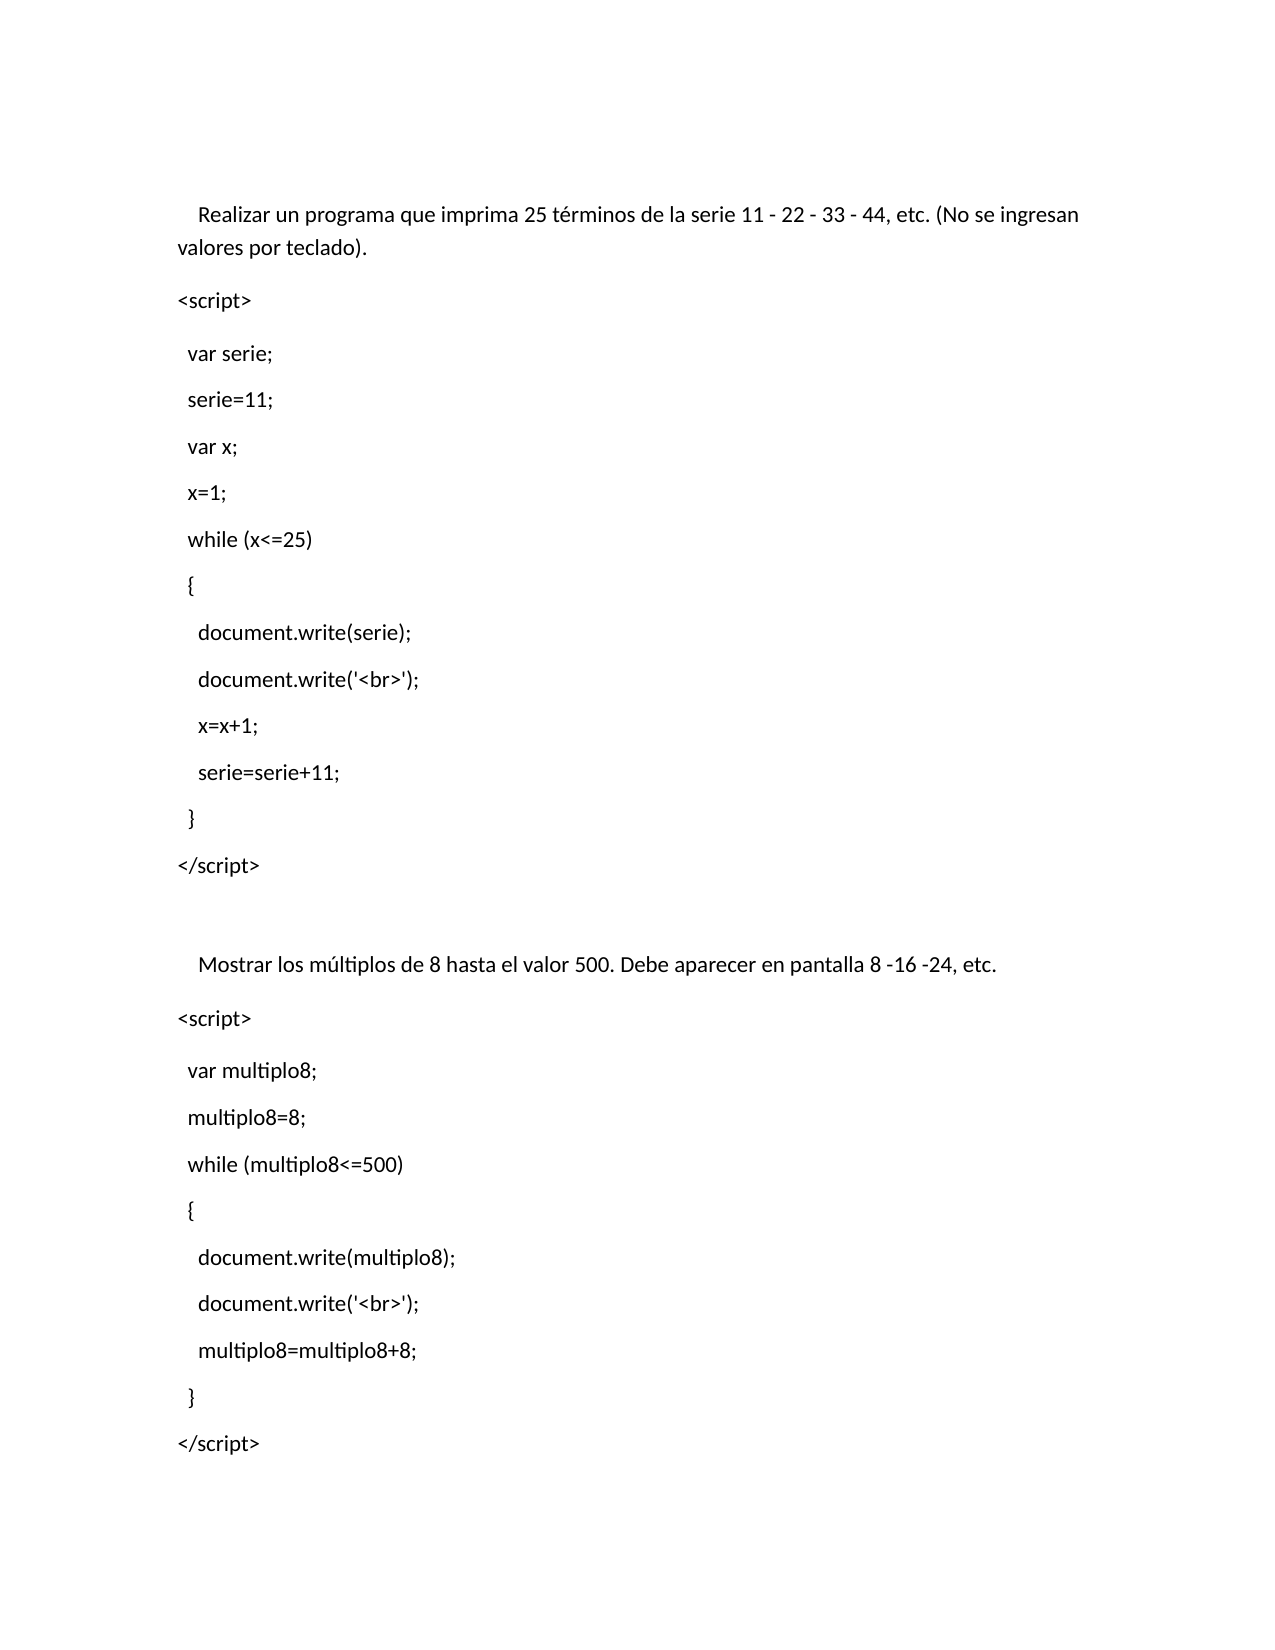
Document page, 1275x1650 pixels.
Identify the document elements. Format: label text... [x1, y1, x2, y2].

text serie=serie+11; [177, 758, 1098, 786]
text Realizar un programa que imprima 25 términos de la serie 11 - 22 - 33 - 44, etc. (No se ingresan valores por teclado). [177, 201, 1098, 261]
text var multiplo8; [177, 1057, 1098, 1085]
text document.write(multiplo8); [177, 1243, 1098, 1271]
text } [177, 1383, 1098, 1411]
text } [177, 804, 1098, 832]
text multiplo8=multiplo8+8; [177, 1336, 1098, 1364]
text </script> [177, 851, 1098, 879]
text <script> [177, 1004, 1098, 1032]
text </script> [177, 1429, 1098, 1457]
text var x; [177, 432, 1098, 460]
text { [177, 1196, 1098, 1224]
text x=1; [177, 478, 1098, 507]
text serie=11; [177, 385, 1098, 413]
text multiplo8=8; [177, 1103, 1098, 1131]
text x=x+1; [177, 711, 1098, 739]
text Mostrar los múltiplos de 8 hasta el valor 500. Debe aparecer en pantalla 8 -16 -24, etc. [177, 951, 1098, 979]
text while (multiplo8<=500) [177, 1150, 1098, 1178]
text document.write('<br>'); [177, 1289, 1098, 1317]
text { [177, 572, 1098, 600]
text document.write(serie); [177, 618, 1098, 646]
text <script> [177, 286, 1098, 314]
text document.write('<br>'); [177, 665, 1098, 693]
text while (x<=25) [177, 525, 1098, 553]
text var serie; [177, 339, 1098, 367]
